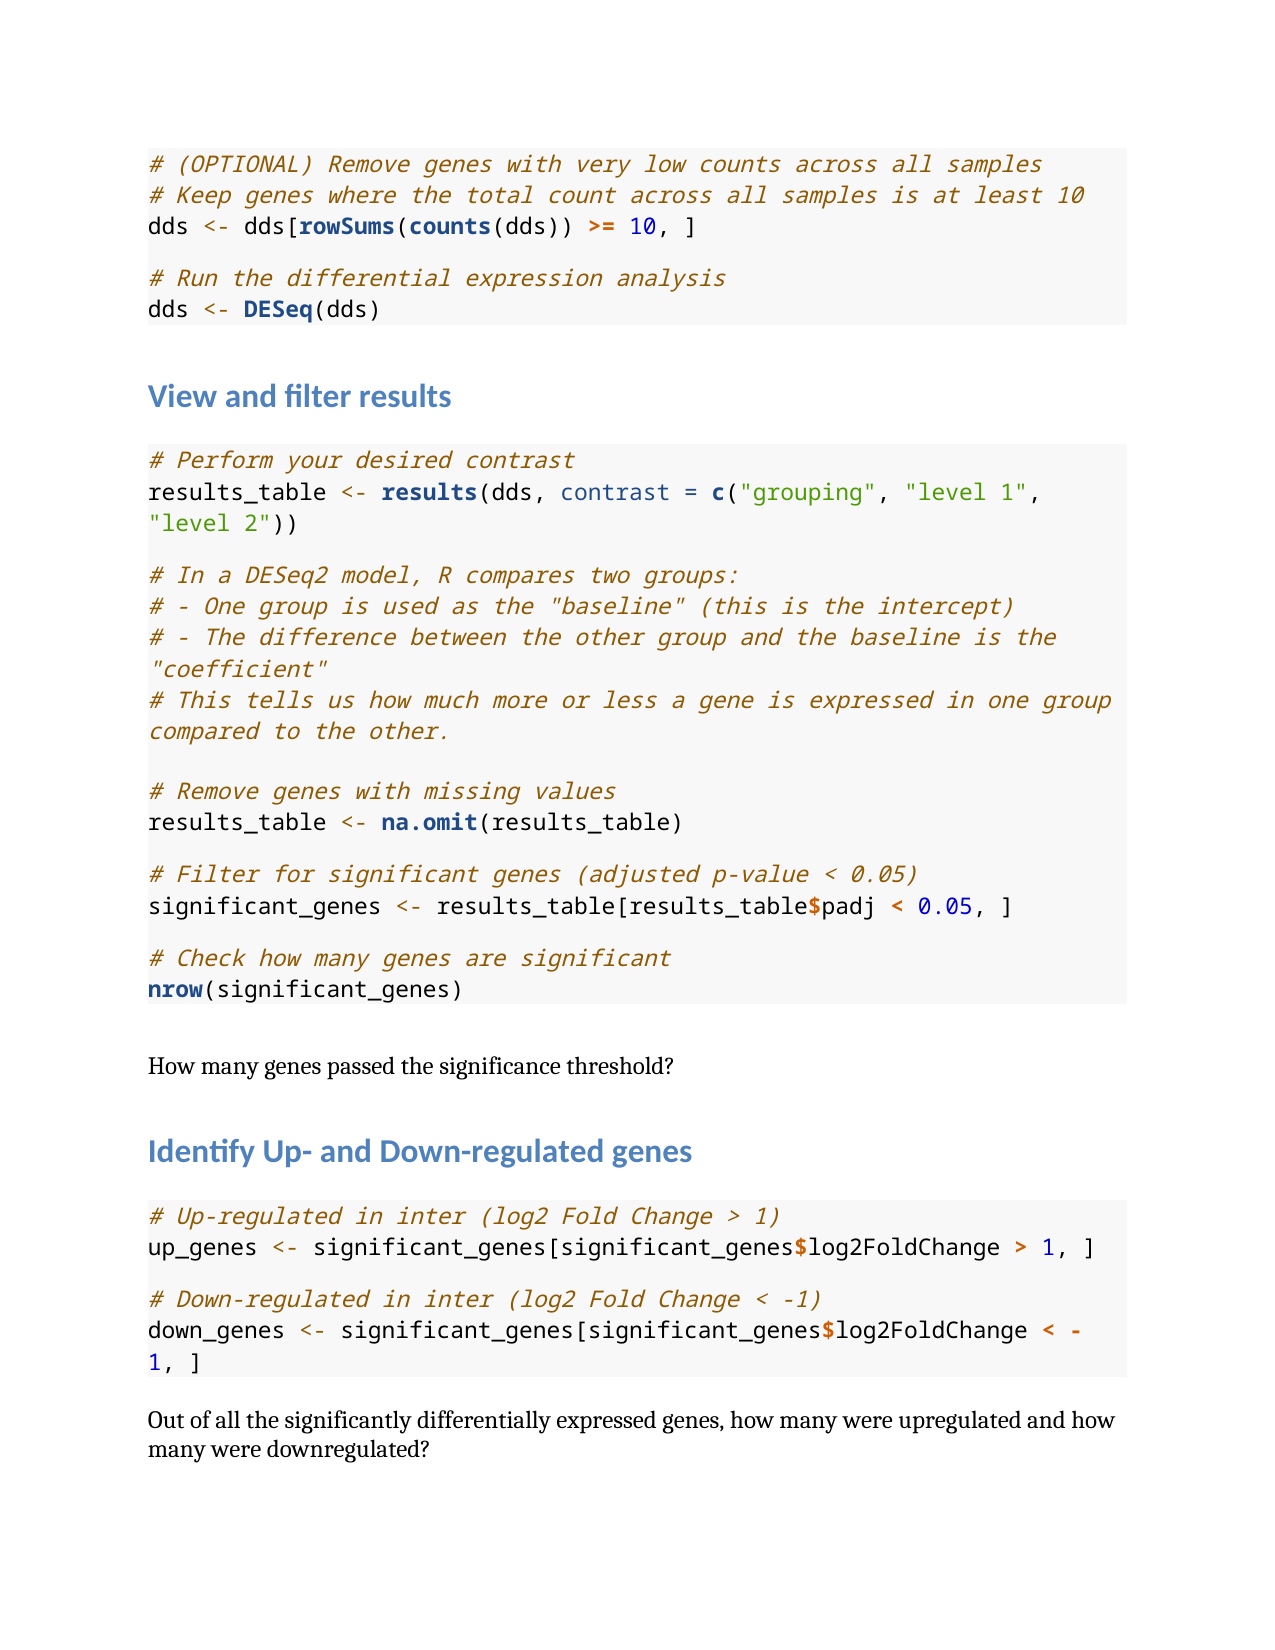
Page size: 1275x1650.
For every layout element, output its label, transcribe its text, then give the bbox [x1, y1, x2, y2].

text # Up-regulated in inter (log2 Fold Change > 1) up_genes <- significant_genes[significant_genes$log2FoldChange > 1, ] [780, 1200, 1127, 1262]
text # Perform your desired contrast results_table <- results(dds, contrast = c("grouping", "level 1", "level 2")) [299, 444, 1127, 538]
text # Filter for significant genes (adjusted p-value < 0.05) significant_genes <- results_table[results_table$padj < 0.05, ] [148, 858, 1127, 921]
text Out of all the significantly differentially expressed genes, how many were upregulated and how many were downregulated? [148, 1406, 1127, 1463]
text How many genes passed the significance threshold? [148, 1052, 1127, 1080]
text # Down-regulated in inter (log2 Fold Change < -1) down_genes <- significant_genes[significant_genes$log2FoldChange < -1, ] [148, 1283, 1127, 1377]
subtitle Identify Up- and Down-regulated genes [148, 1130, 1127, 1171]
text # In a DESeq2 model, R compares two groups: # - One group is used as the "baseline" (this is the intercept) # - The difference between the other group and the baseline is the "coefficient" # This tells us how much more or less a gene is expressed in one group compared to the other. # Remove genes with missing values results_table <- na.omit(results_table) [148, 559, 1127, 837]
text # (OPTIONAL) Remove genes with very low counts across all samples # Keep genes where the total count across all samples is at least 10 dds <- dds[rowSums(counts(dds)) >= 10, ] [698, 148, 1127, 241]
text # Check how many genes are significant nrow(significant_genes) [464, 942, 1127, 1004]
text # Run the differential expression analysis dds <- DESeq(dds) [148, 262, 1127, 325]
subtitle View and filter results [148, 375, 1127, 415]
